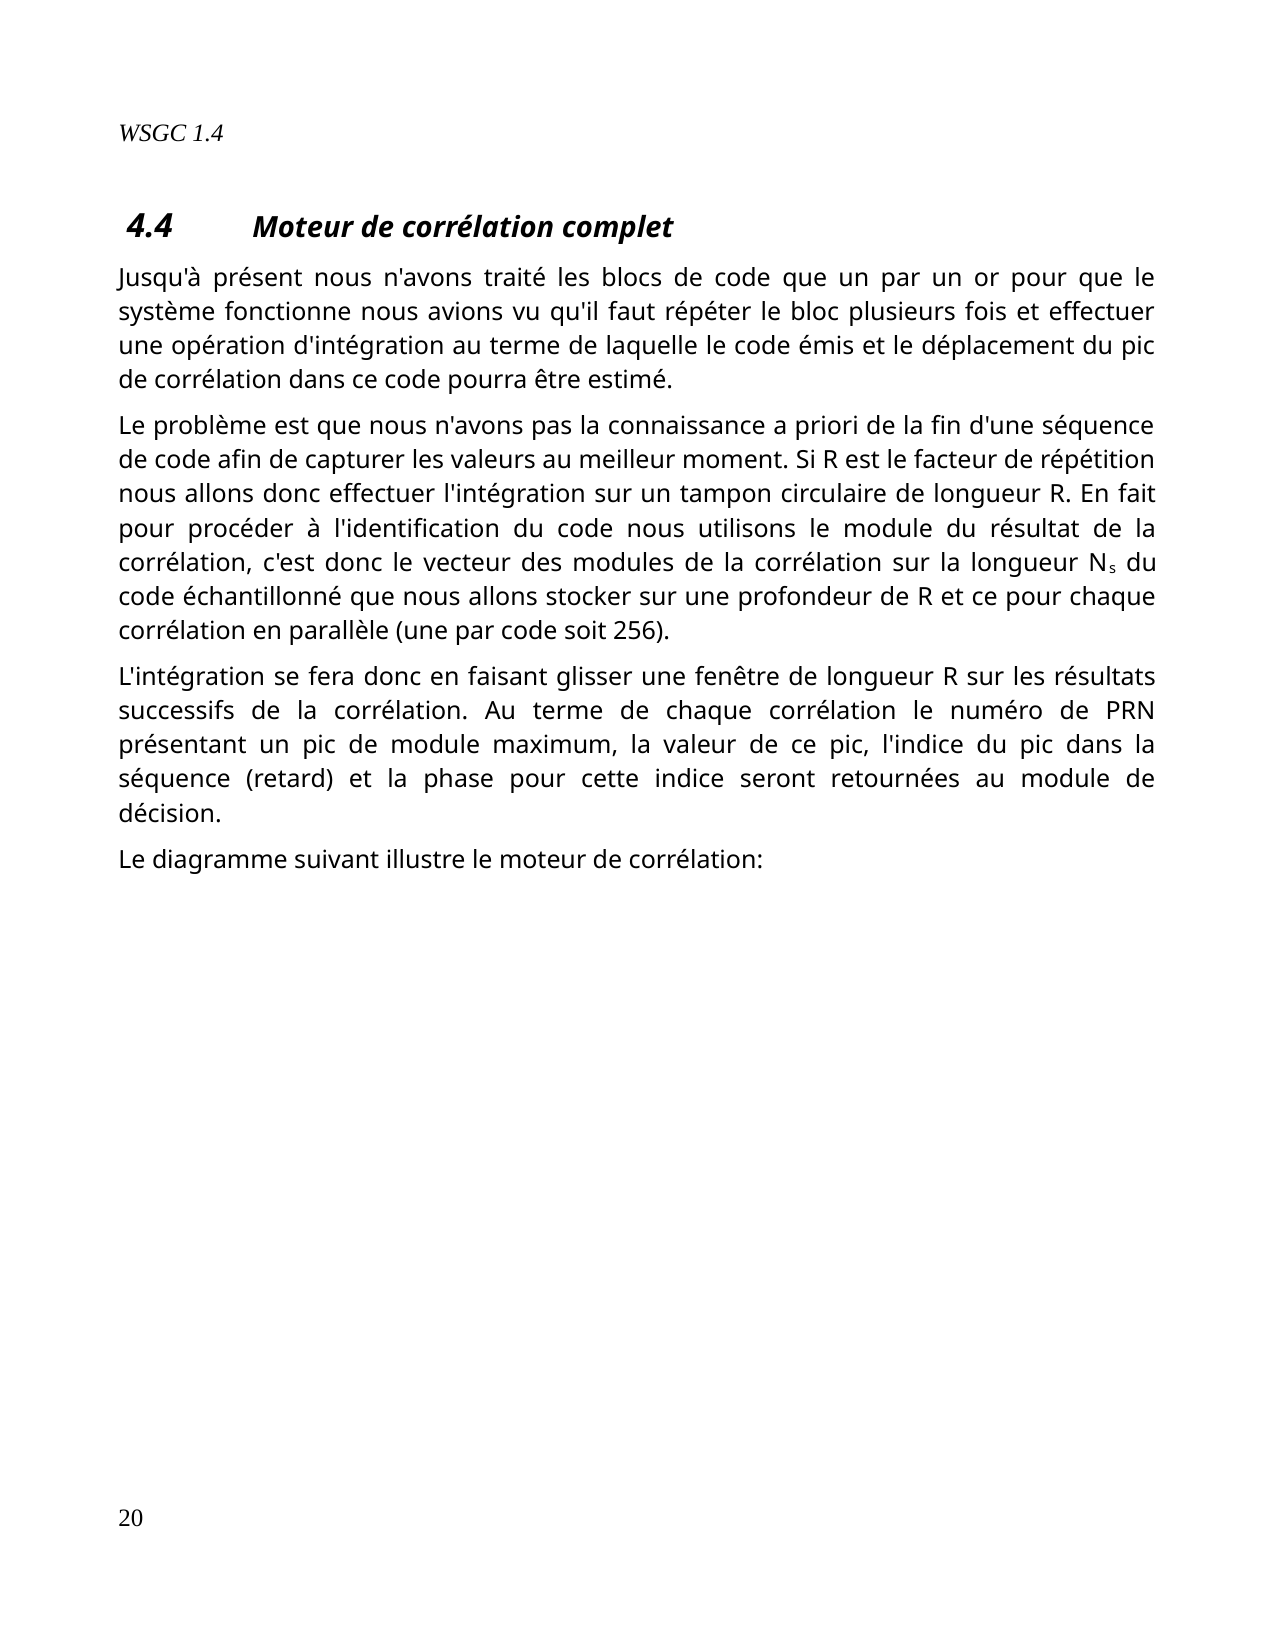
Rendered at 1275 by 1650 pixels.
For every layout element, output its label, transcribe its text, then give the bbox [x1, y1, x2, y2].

text Le diagramme suivant illustre le moteur de corrélation: [118, 842, 1157, 876]
text L'intégration se fera donc en faisant glisser une fenêtre de longueur R sur les résultats successifs de la corrélation. Au terme de chaque corrélation le numéro de PRN présentant un pic de module maximum, la valeur de ce pic, l'indice du pic dans la séquence (retard) et la phase pour cette indice seront retournées au module de décision. [118, 659, 1157, 829]
subtitle Moteur de corrélation complet [118, 201, 1157, 247]
text Jusqu'à présent nous n'avons traité les blocs de code que un par un or pour que le système fonctionne nous avions vu qu'il faut répéter le bloc plusieurs fois et effectuer une opération d'intégration au terme de laquelle le code émis et le déplacement du pic de corrélation dans ce code pourra être estimé. [118, 259, 1157, 396]
text Le problème est que nous n'avons pas la connaissance a priori de la fin d'une séquence de code afin de capturer les valeurs au meilleur moment. Si R est le facteur de répétition nous allons donc effectuer l'intégration sur un tampon circulaire de longueur R. En fait pour procéder à l'identification du code nous utilisons le module du résultat de la corrélation, c'est donc le vecteur des modules de la corrélation sur la longueur Ns du code échantillonné que nous allons stocker sur une profondeur de R et ce pour chaque corrélation en parallèle (une par code soit 256). [118, 408, 1157, 646]
